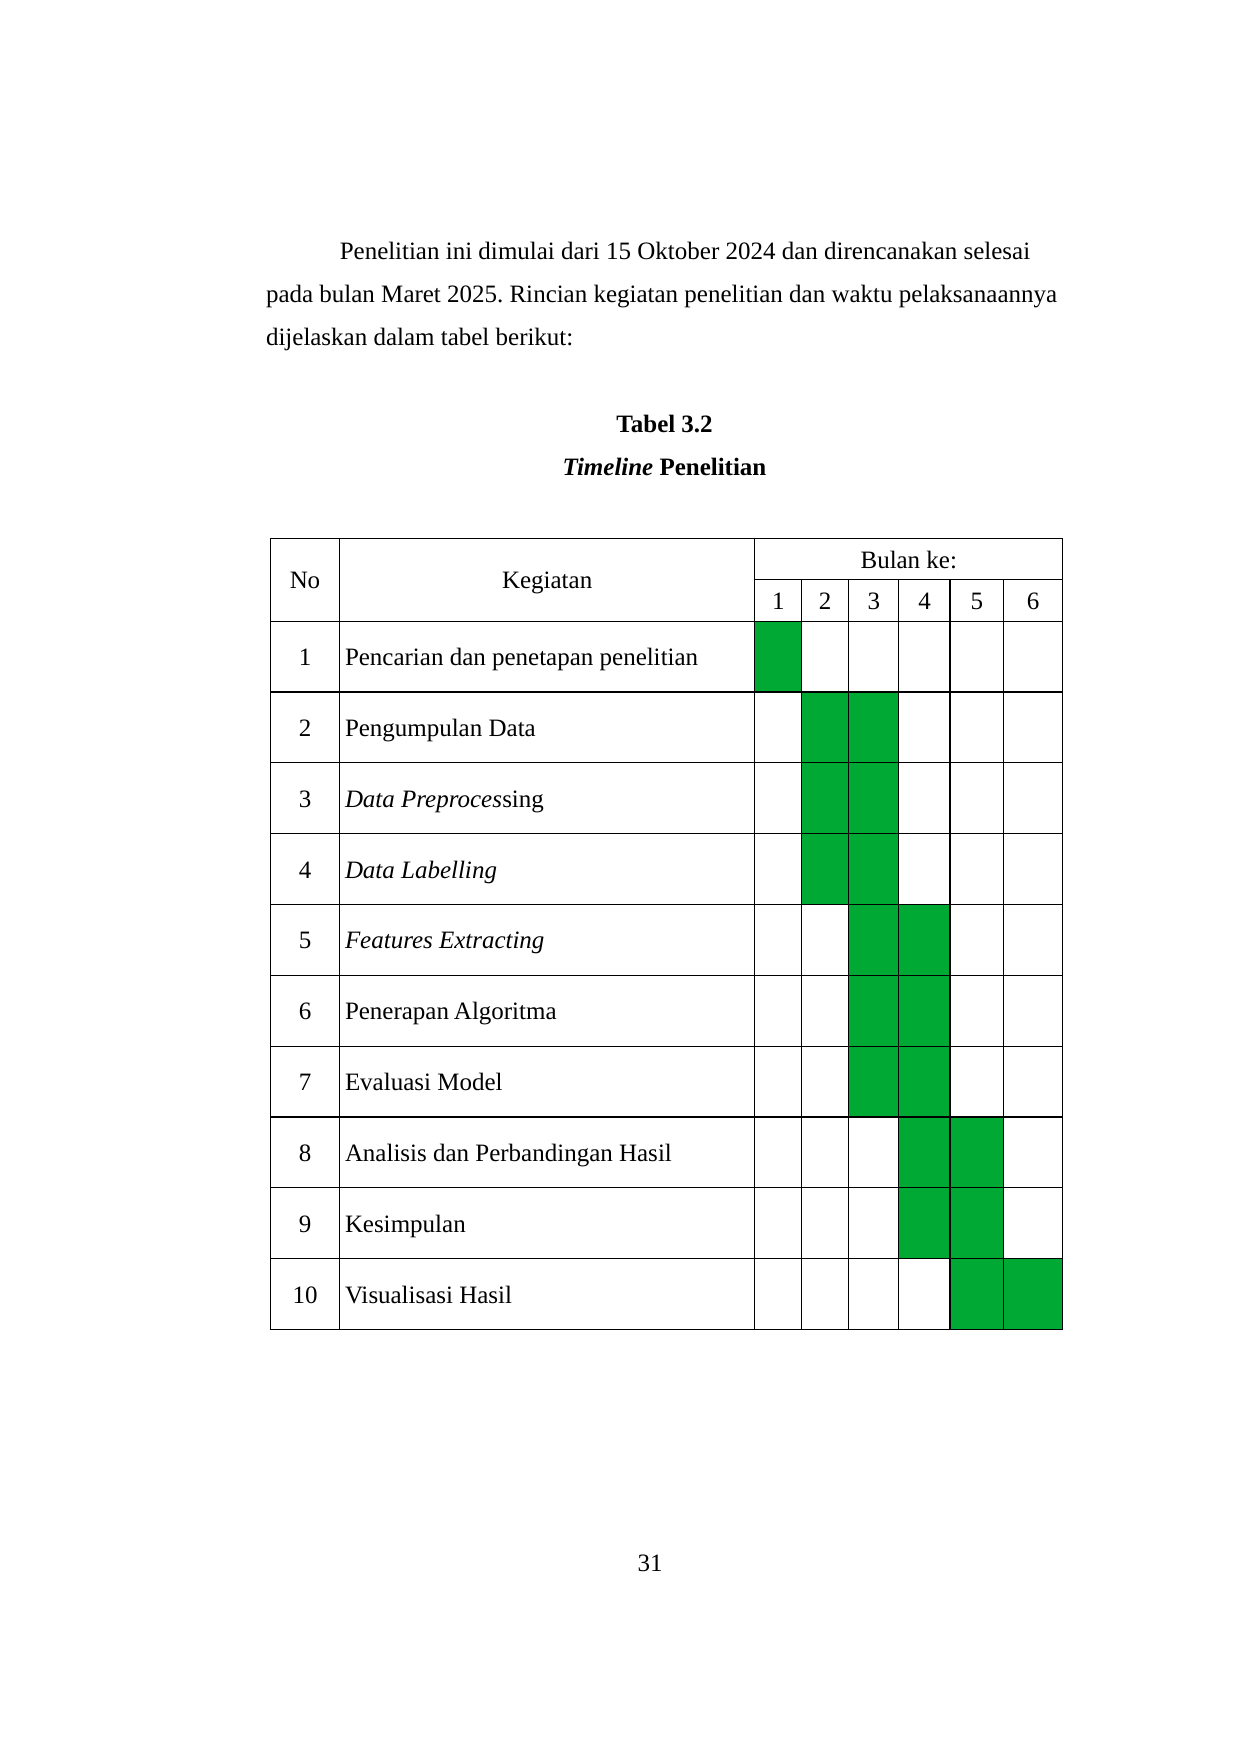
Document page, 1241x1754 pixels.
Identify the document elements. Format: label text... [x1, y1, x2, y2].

table_cell 6 [271, 976, 339, 1046]
table_cell 9 [271, 1188, 339, 1258]
table_cell [951, 1118, 1003, 1187]
table_cell 10 [271, 1259, 339, 1329]
table_cell [849, 1188, 898, 1258]
table_cell [755, 905, 801, 975]
table_cell [849, 976, 898, 1046]
table_cell [1004, 1259, 1062, 1329]
table_cell [755, 1118, 801, 1187]
table_cell [849, 763, 898, 833]
table_cell [951, 622, 1003, 691]
table_cell 1 [271, 622, 339, 691]
table_cell [849, 834, 898, 904]
table_cell Data Labelling [340, 834, 754, 904]
table_cell Pengumpulan Data [340, 693, 754, 762]
table_cell [899, 1259, 949, 1329]
table_cell [899, 763, 949, 833]
table_cell [849, 1118, 898, 1187]
table_cell [899, 1118, 949, 1187]
table_cell [899, 693, 949, 762]
table_cell [1004, 622, 1062, 691]
table_cell [802, 763, 848, 833]
table_cell 3 [849, 580, 898, 621]
table_cell [951, 834, 1003, 904]
table_cell Features Extracting [340, 905, 754, 975]
table_cell [802, 1118, 848, 1187]
text Timeline Penelitian [266, 452, 1063, 481]
table_cell [802, 1188, 848, 1258]
table_cell [755, 1047, 801, 1116]
table_cell [802, 1259, 848, 1329]
table_cell [899, 1047, 949, 1116]
table_cell Analisis dan Perbandingan Hasil [340, 1118, 754, 1187]
table_cell [1004, 1118, 1062, 1187]
table_cell [899, 976, 949, 1046]
table_cell [899, 1188, 949, 1258]
table_cell [849, 693, 898, 762]
table_cell 2 [802, 580, 848, 621]
table_cell 3 [271, 763, 339, 833]
table_cell 4 [899, 580, 949, 621]
table_cell [802, 976, 848, 1046]
table_cell 8 [271, 1118, 339, 1187]
table_cell [951, 1259, 1003, 1329]
table_cell Evaluasi Model [340, 1047, 754, 1116]
table_cell [802, 834, 848, 904]
table_cell [899, 834, 949, 904]
table_cell 5 [271, 905, 339, 975]
table_cell Data Preprocessing [340, 763, 754, 833]
table_cell [849, 1047, 898, 1116]
table_header Bulan ke: [755, 539, 1062, 579]
table_header No [271, 539, 339, 621]
table_cell [802, 622, 848, 691]
table_cell [802, 1047, 848, 1116]
text Penelitian ini dimulai dari 15 Oktober 2024 dan direncanakan selesai pada bulan Maret 2025. Rincian kegiatan penelitian dan waktu pelaksanaannya dijelaskan dalam tabel berikut: [266, 236, 1063, 351]
table_cell 1 [755, 580, 801, 621]
table_cell [899, 622, 949, 691]
table_cell 4 [271, 834, 339, 904]
table_cell [849, 905, 898, 975]
table_cell [951, 763, 1003, 833]
table_cell Kesimpulan [340, 1188, 754, 1258]
table_cell [951, 1188, 1003, 1258]
table_cell [1004, 693, 1062, 762]
table_cell [1004, 976, 1062, 1046]
table_cell [951, 905, 1003, 975]
table_cell [755, 1259, 801, 1329]
table_cell [951, 693, 1003, 762]
table_cell [1004, 905, 1062, 975]
table_cell [755, 622, 801, 691]
table_cell [1004, 834, 1062, 904]
table_cell [1004, 1188, 1062, 1258]
table_cell [802, 693, 848, 762]
table_cell [755, 834, 801, 904]
table_header Kegiatan [340, 539, 754, 621]
table_cell Pencarian dan penetapan penelitian [340, 622, 754, 691]
table_cell [951, 976, 1003, 1046]
table_cell Visualisasi Hasil [340, 1259, 754, 1329]
table_cell [951, 1047, 1003, 1116]
table_cell [755, 693, 801, 762]
table_cell Penerapan Algoritma [340, 976, 754, 1046]
table_cell 2 [271, 693, 339, 762]
table_cell [1004, 763, 1062, 833]
table_cell [802, 905, 848, 975]
table_cell [849, 622, 898, 691]
table_cell 5 [951, 580, 1003, 621]
table_cell [755, 763, 801, 833]
table_cell 6 [1004, 580, 1062, 621]
table_cell [755, 976, 801, 1046]
table_cell [849, 1259, 898, 1329]
table_cell 7 [271, 1047, 339, 1116]
text Tabel 3.2 [266, 409, 1063, 437]
table_cell [1004, 1047, 1062, 1116]
table_cell [899, 905, 949, 975]
table_cell [755, 1188, 801, 1258]
